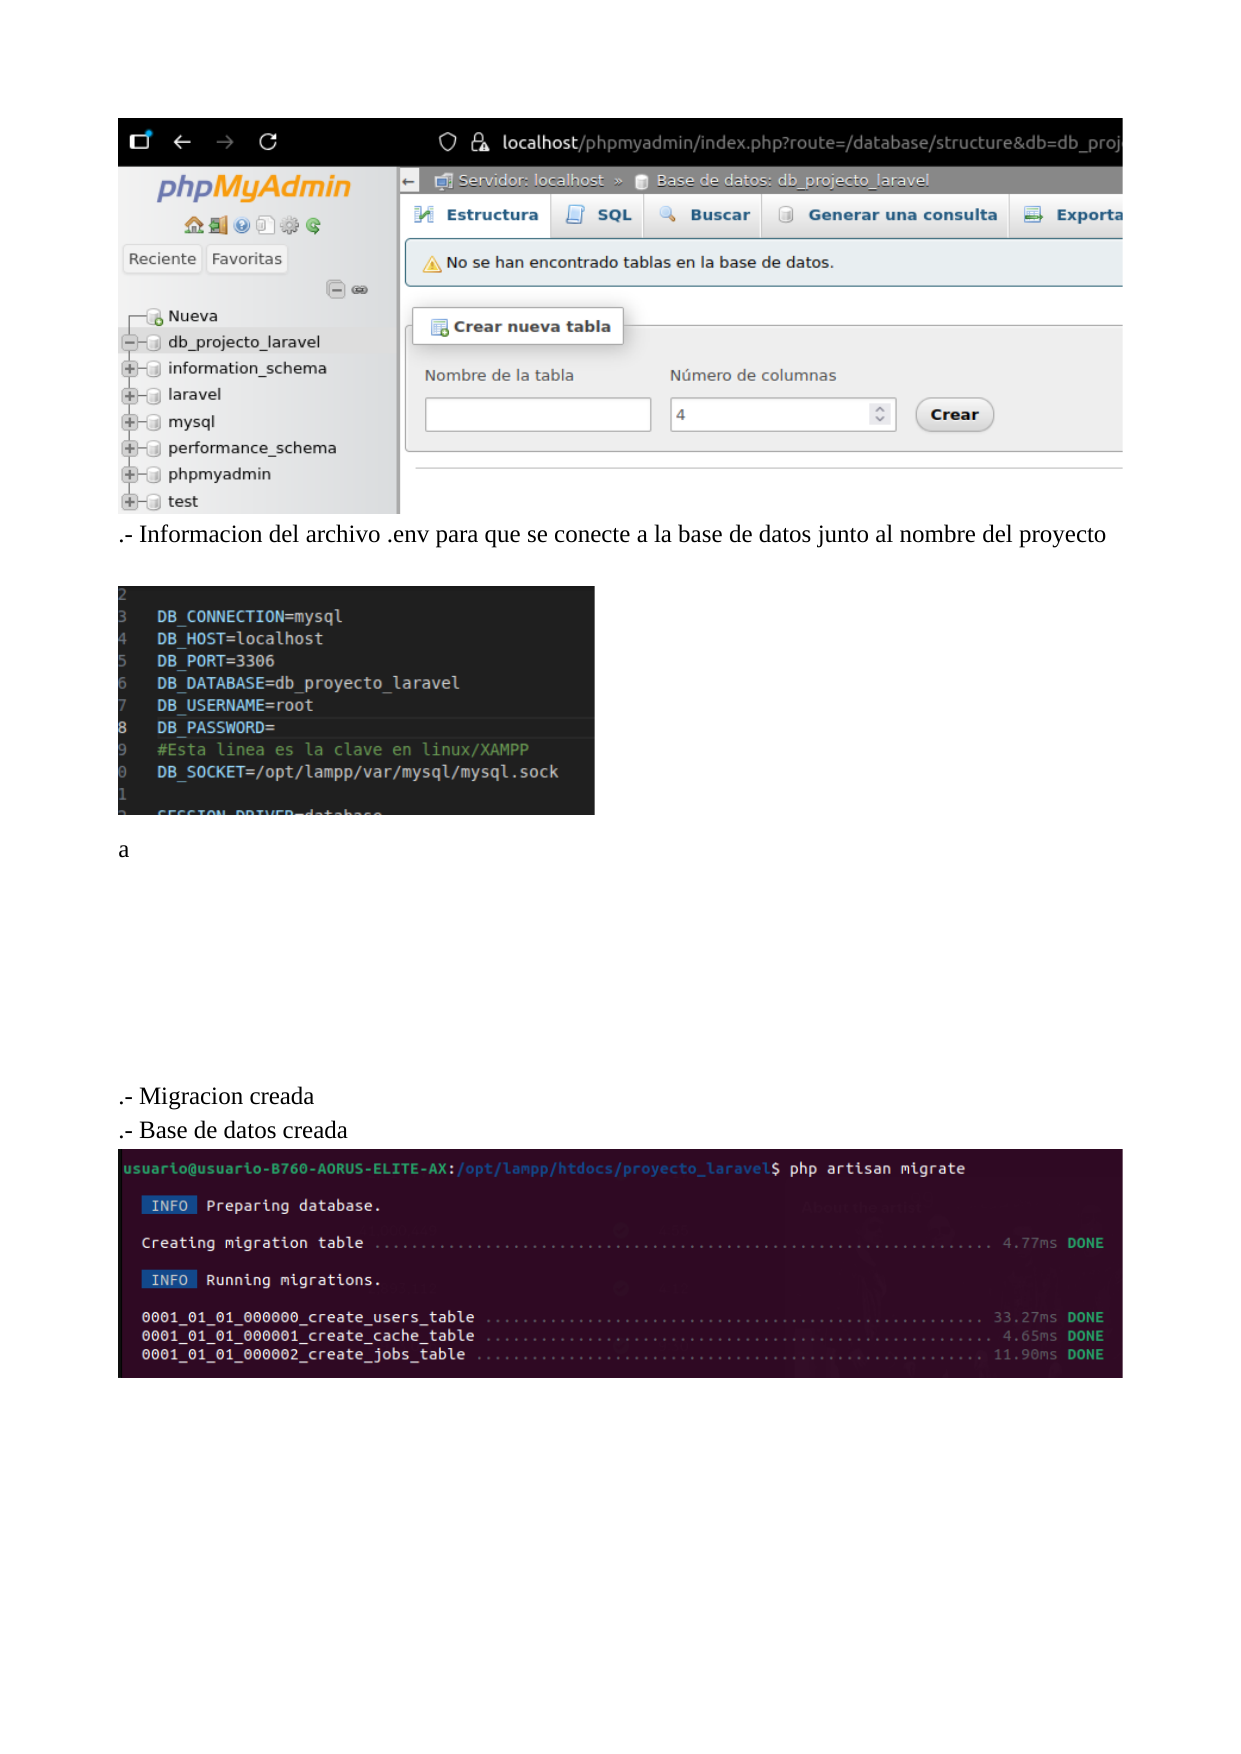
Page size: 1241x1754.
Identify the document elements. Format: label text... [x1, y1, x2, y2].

picture [118, 586, 595, 815]
text .- Migracion creada [118, 1081, 1122, 1109]
text a [118, 834, 1122, 862]
picture [118, 118, 1123, 514]
picture [118, 1149, 1123, 1378]
text .- Base de datos creada [118, 1115, 1122, 1149]
text .- Informacion del archivo .env para que se conecte a la base de datos junto al nombre del proyecto [118, 519, 1122, 548]
